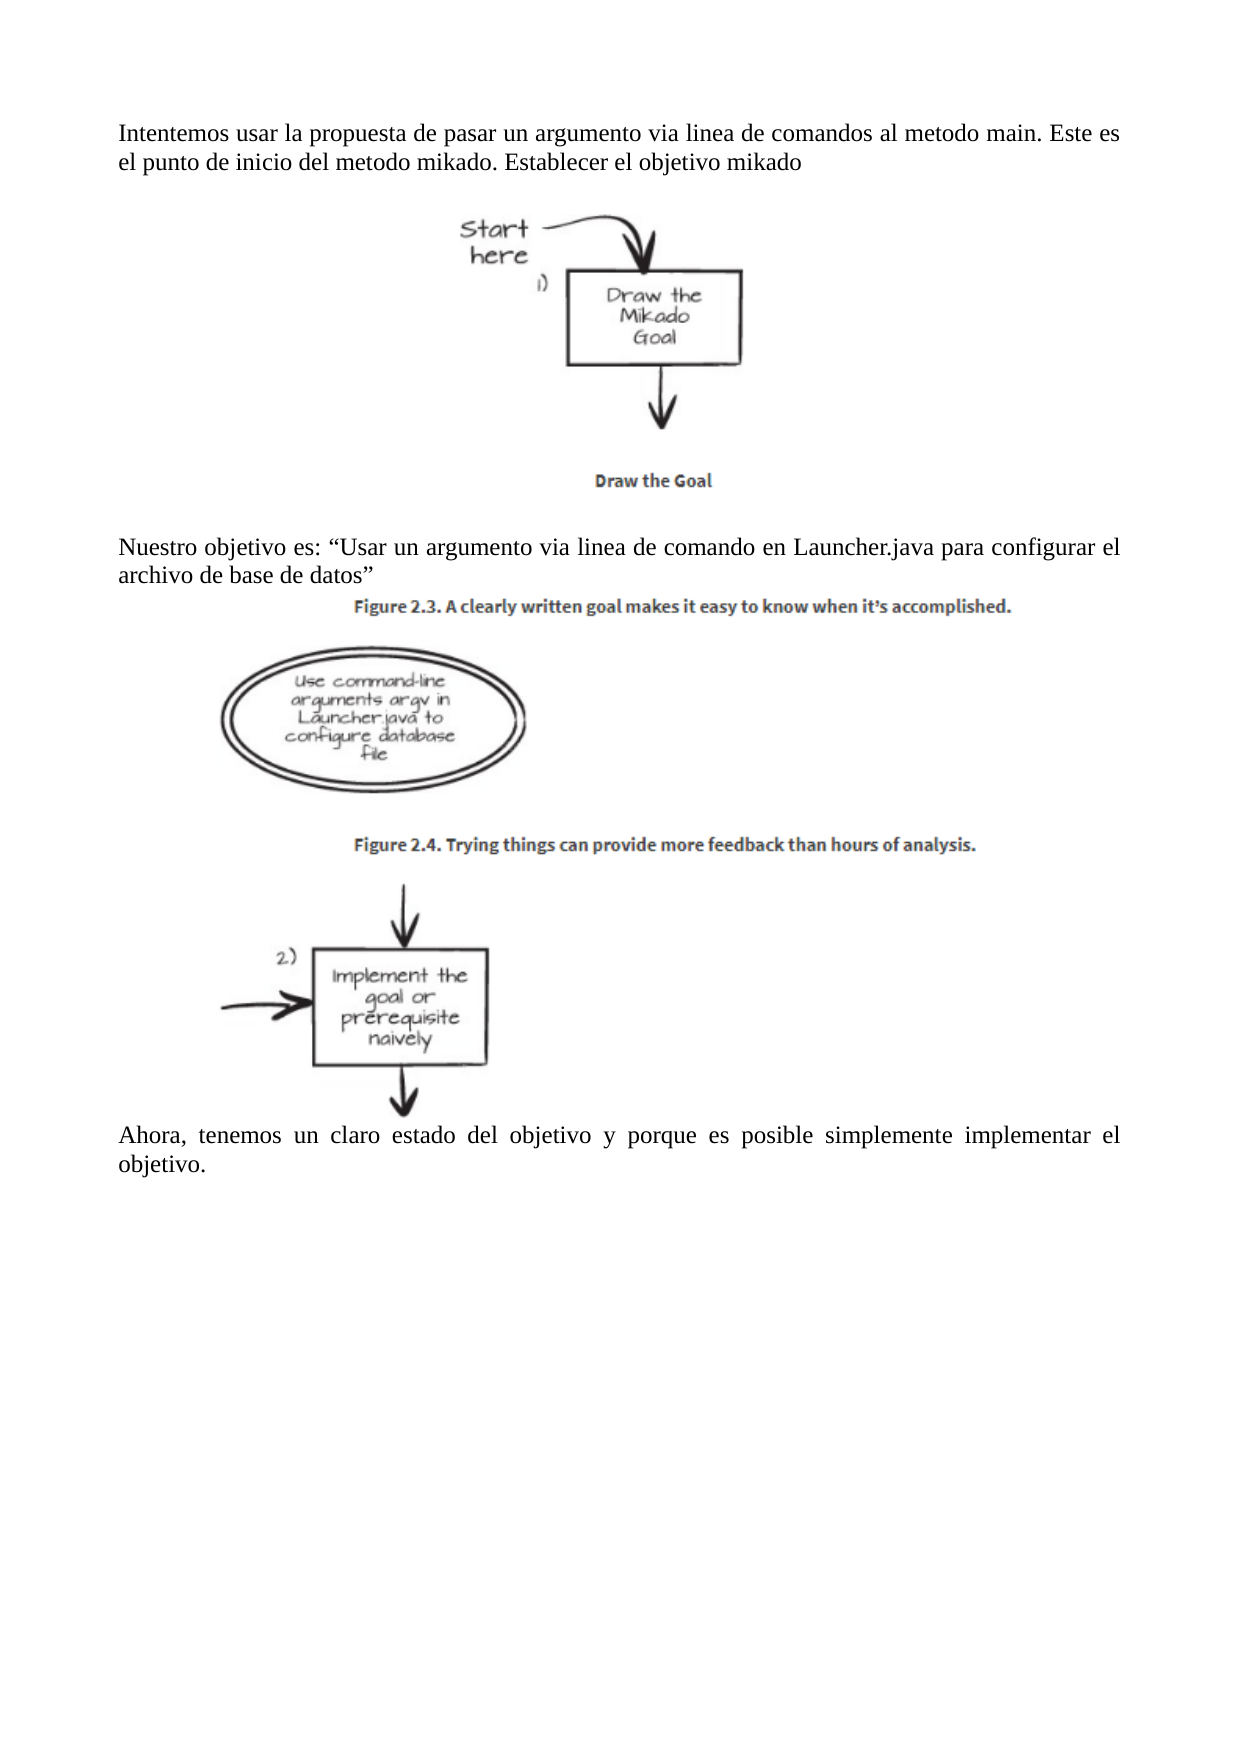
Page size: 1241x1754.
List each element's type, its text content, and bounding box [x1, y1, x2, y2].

picture [203, 589, 1037, 1121]
text Nuestro objetivo es: “Usar un argumento via linea de comando en Launcher.java para configurar el archivo de base de datos” [118, 532, 1122, 589]
text Ahora, tenemos un claro estado del objetivo y porque es posible simplemente implementar el objetivo. [118, 589, 1122, 1178]
text Intentemos usar la propuesta de pasar un argumento via linea de comandos al metodo main. Este es el punto de inicio del metodo mikado. Establecer el objetivo mikado [118, 118, 1122, 176]
picture [446, 204, 795, 503]
